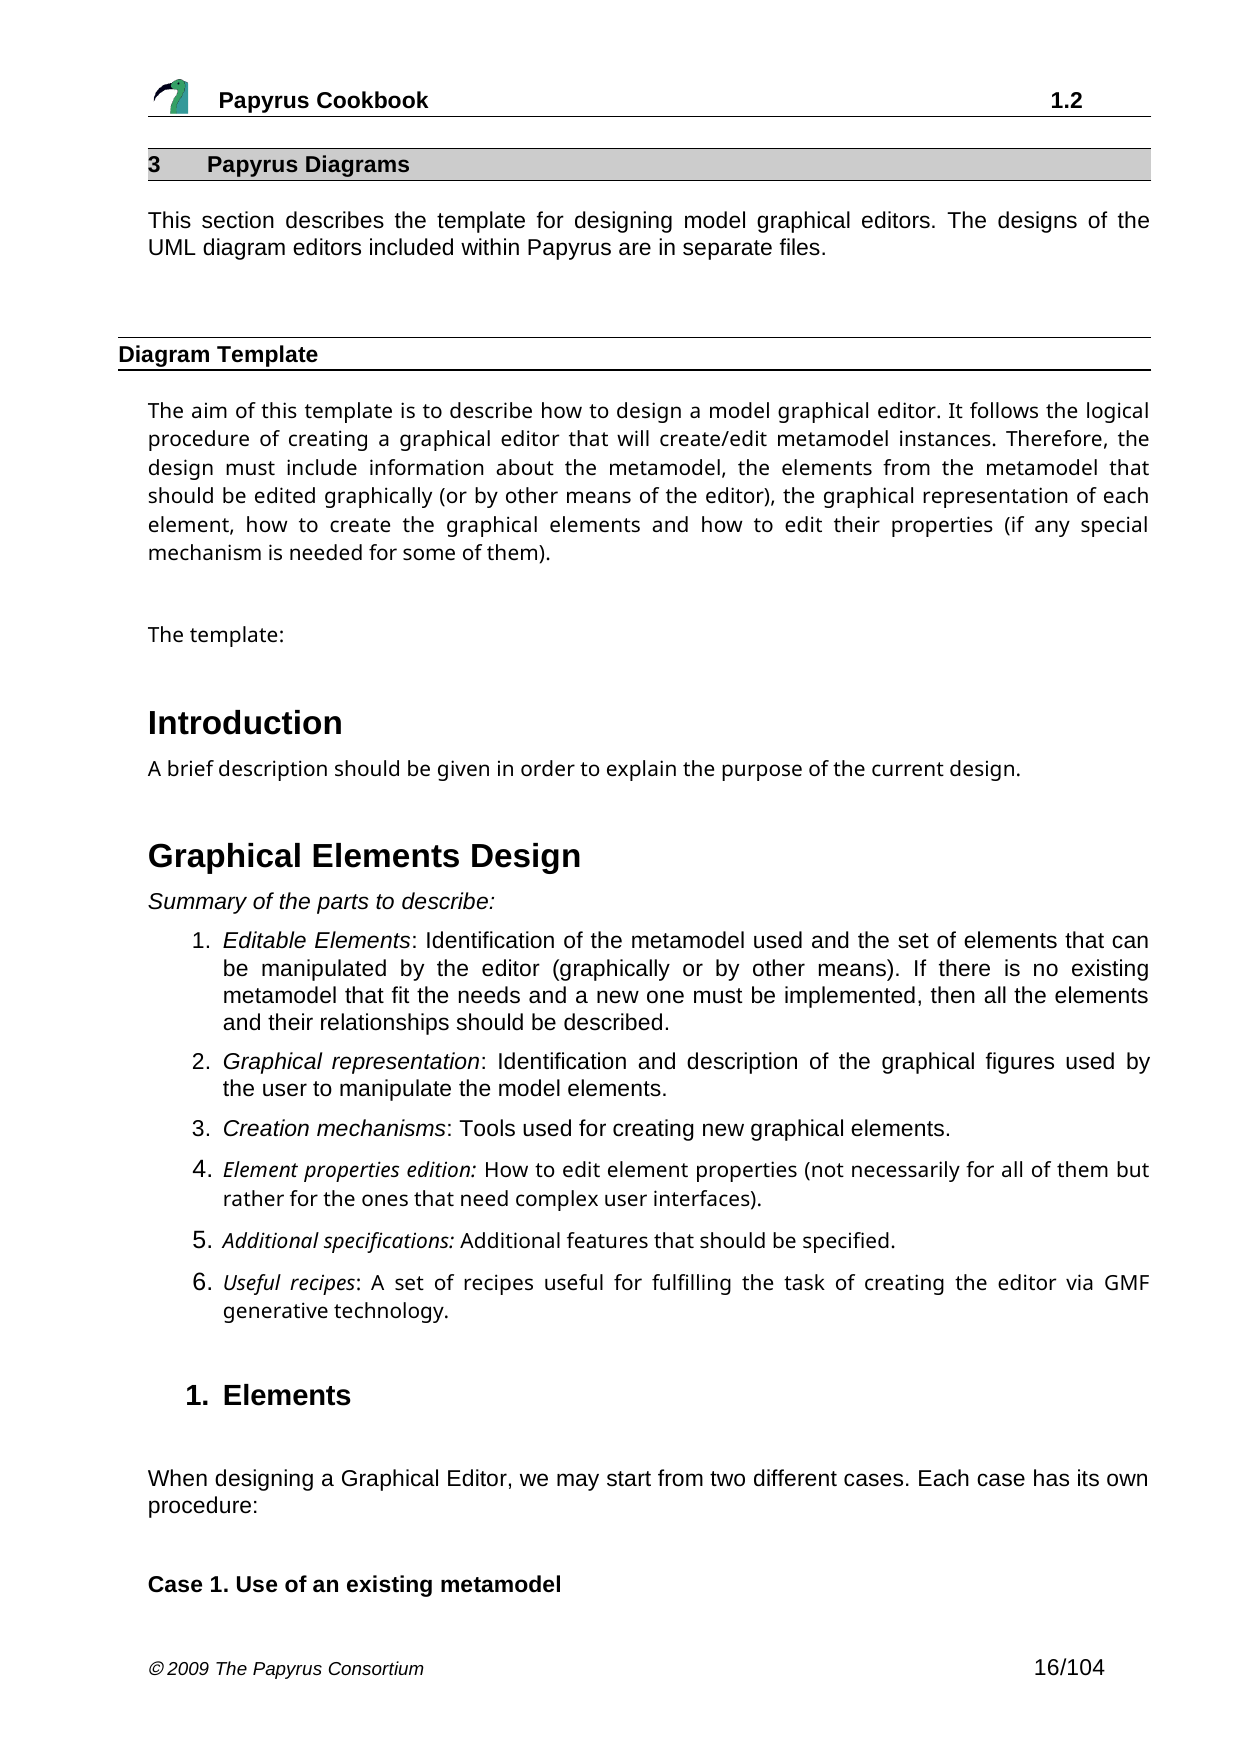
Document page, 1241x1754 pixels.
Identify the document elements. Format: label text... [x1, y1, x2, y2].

text The template: [148, 620, 1151, 649]
list Creation mechanisms: Tools used for creating new graphical elements. [185, 1114, 1151, 1141]
text Introduction [148, 702, 1151, 741]
text Graphical Elements Design [148, 836, 1151, 875]
text A brief description should be given in order to explain the purpose of the current design. [148, 753, 1151, 782]
text Summary of the parts to describe: [148, 887, 1151, 914]
text This section describes the template for designing model graphical editors. The designs of the UML diagram editors included within Papyrus are in separate files. [148, 206, 1151, 260]
subtitle Diagram Template [118, 338, 1151, 369]
list Additional specifications: Additional features that should be specified. [185, 1224, 1151, 1254]
list Useful recipes: A set of recipes useful for fulfilling the task of creating the editor via GMF generative technology. [185, 1267, 1151, 1325]
text The aim of this template is to describe how to design a model graphical editor. It follows the logical procedure of creating a graphical editor that will create/edit metamodel instances. Therefore, the design must include information about the metamodel, the elements from the metamodel that should be edited graphically (or by other means of the editor), the graphical representation of each element, how to create the graphical elements and how to edit their properties (if any special mechanism is needed for some of them). [148, 396, 1151, 567]
picture [153, 79, 189, 114]
list Elements [185, 1378, 1151, 1412]
text When designing a Graphical Editor, we may start from two different cases. Each case has its own procedure: [148, 1464, 1151, 1518]
list Editable Elements: Identification of the metamodel used and the set of elements that can be manipulated by the editor (graphically or by other means). If there is no existing metamodel that fit the needs and a new one must be implemented, then all the elements and their relationships should be described. [185, 927, 1151, 1035]
text Case 1. Use of an existing metamodel [148, 1570, 1151, 1597]
list Graphical representation: Identification and description of the graphical figures used by the user to manipulate the model elements. [185, 1048, 1151, 1102]
subtitle Papyrus Diagrams [148, 149, 1151, 180]
list Element properties edition: How to edit element properties (not necessarily for all of them but rather for the ones that need complex user interfaces). [185, 1154, 1151, 1212]
